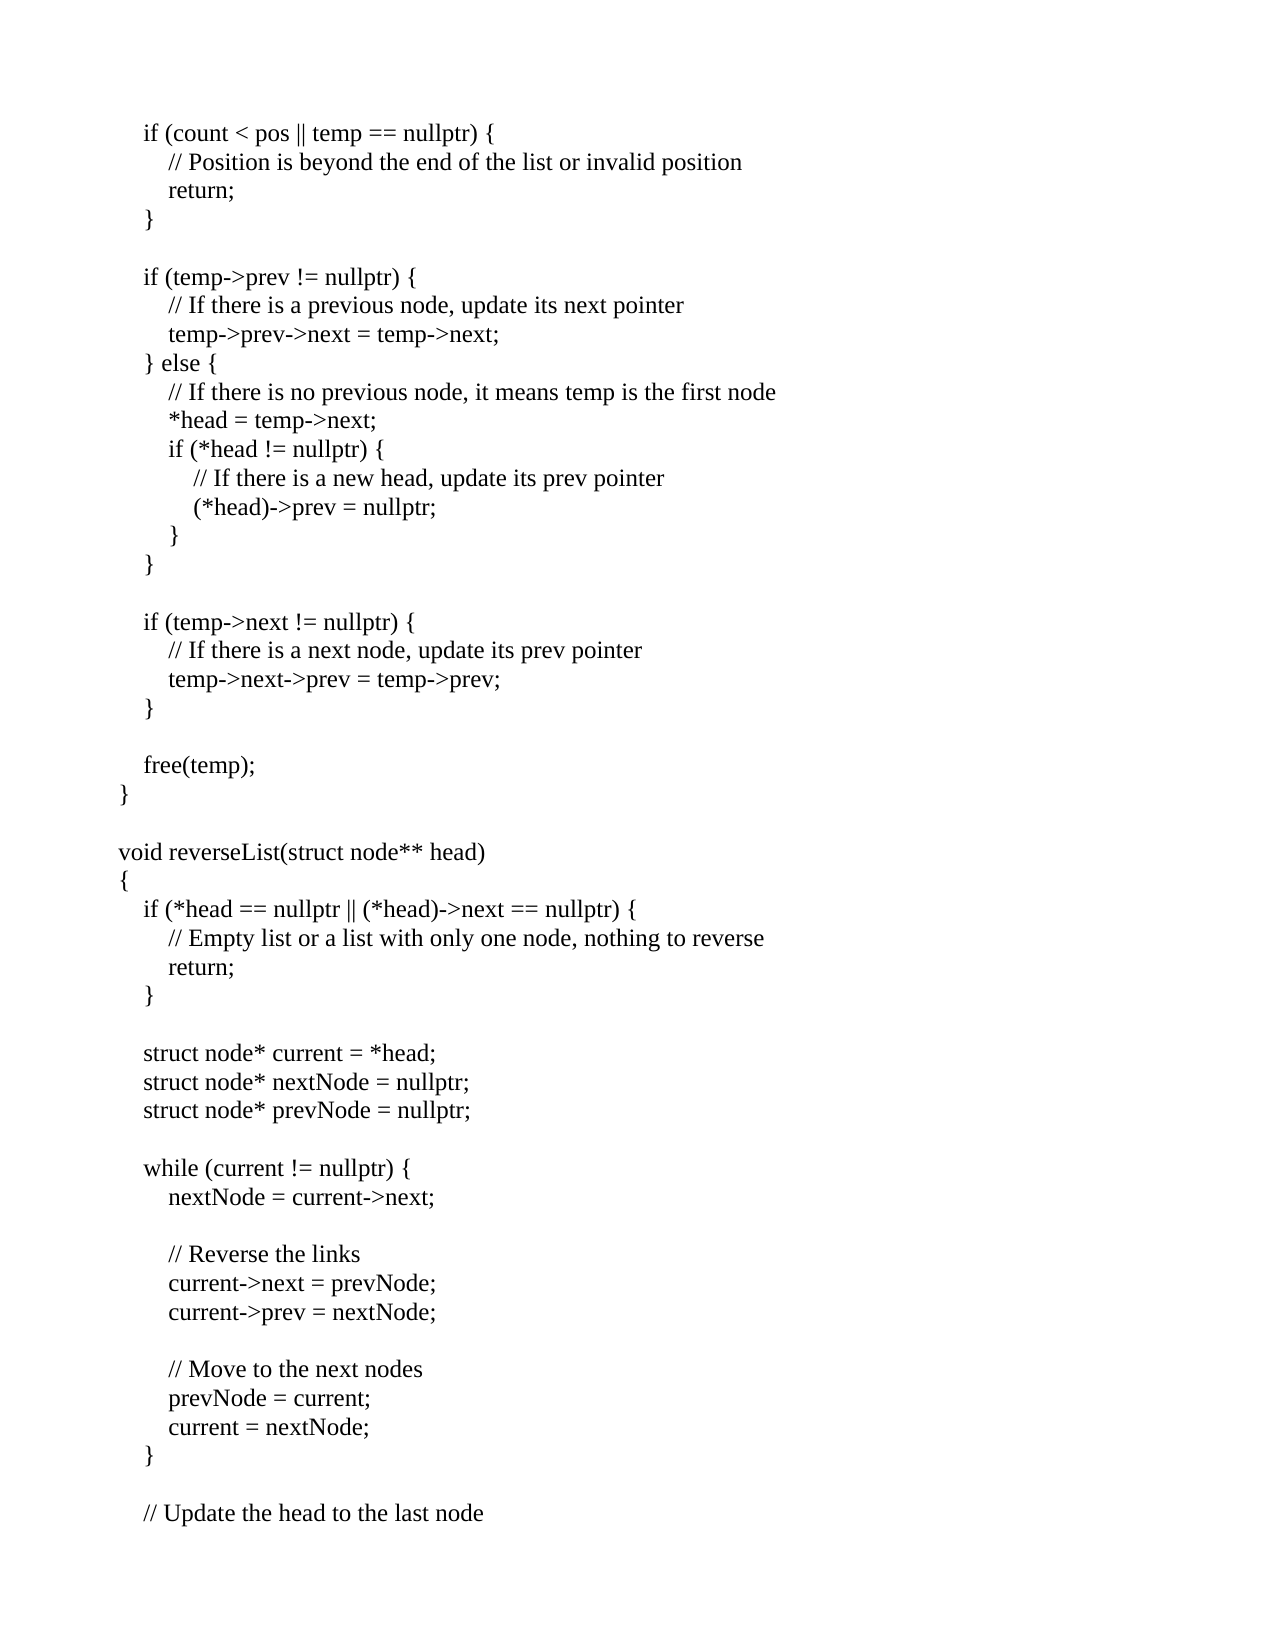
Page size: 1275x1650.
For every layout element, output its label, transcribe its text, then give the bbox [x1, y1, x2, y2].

text prevNode = current; [118, 1383, 1157, 1412]
text // Move to the next nodes [118, 1354, 1157, 1383]
text // Reverse the links [118, 1239, 1157, 1268]
text (*head)->prev = nullptr; [118, 492, 1157, 521]
text struct node* nextNode = nullptr; [118, 1067, 1157, 1096]
text current = nextNode; [118, 1412, 1157, 1441]
text struct node* current = *head; [118, 1038, 1157, 1067]
text free(temp); [118, 751, 1157, 779]
text // If there is a previous node, update its next pointer [118, 291, 1157, 319]
text if (temp->prev != nullptr) { [118, 262, 1157, 291]
text } [118, 779, 1157, 808]
text *head = temp->next; [118, 406, 1157, 434]
text return; [118, 176, 1157, 204]
text current->prev = nextNode; [118, 1297, 1157, 1326]
text if (count < pos || temp == nullptr) { [118, 118, 1157, 147]
text // If there is a next node, update its prev pointer [118, 636, 1157, 664]
text } else { [118, 348, 1157, 377]
text void reverseList(struct node** head) [118, 837, 1157, 866]
text } [118, 549, 1157, 578]
text // Position is beyond the end of the list or invalid position [118, 147, 1157, 176]
text current->next = prevNode; [118, 1268, 1157, 1297]
text } [118, 521, 1157, 549]
text nextNode = current->next; [118, 1182, 1157, 1211]
text } [118, 693, 1157, 722]
text } [118, 981, 1157, 1009]
text if (temp->next != nullptr) { [118, 607, 1157, 636]
text // If there is a new head, update its prev pointer [118, 463, 1157, 492]
text } [118, 204, 1157, 233]
text // Empty list or a list with only one node, nothing to reverse [118, 923, 1157, 952]
text { [118, 866, 1157, 894]
text // If there is no previous node, it means temp is the first node [118, 377, 1157, 406]
text if (*head == nullptr || (*head)->next == nullptr) { [118, 894, 1157, 923]
text } [118, 1441, 1157, 1469]
text temp->prev->next = temp->next; [118, 319, 1157, 348]
text // Update the head to the last node [118, 1498, 1157, 1527]
text if (*head != nullptr) { [118, 434, 1157, 463]
text struct node* prevNode = nullptr; [118, 1096, 1157, 1124]
text while (current != nullptr) { [118, 1153, 1157, 1182]
text temp->next->prev = temp->prev; [118, 664, 1157, 693]
text return; [118, 952, 1157, 981]
